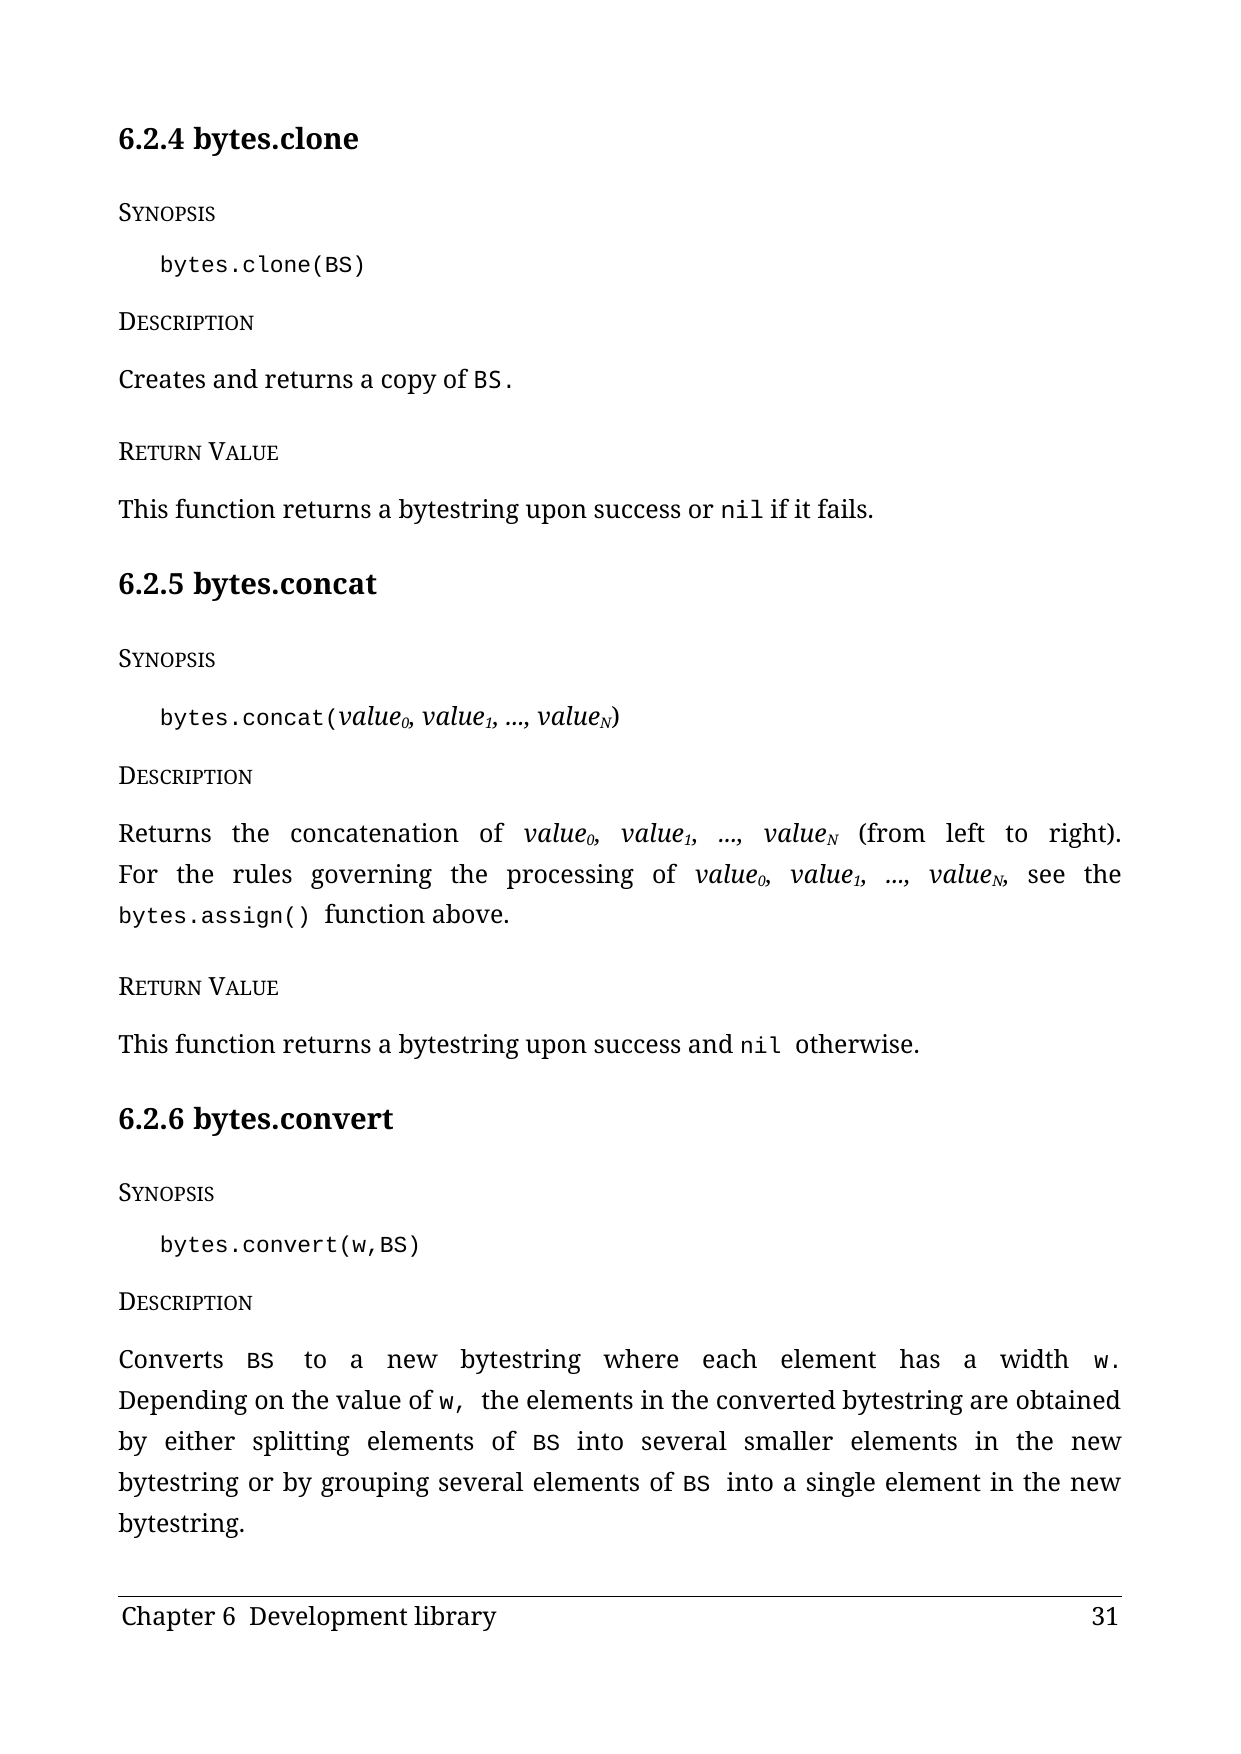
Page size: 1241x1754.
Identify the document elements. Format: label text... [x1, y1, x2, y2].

text This function returns a bytestring upon success or nil if it fails. [118, 492, 1122, 526]
subtitle bytes.convert [118, 1098, 1122, 1138]
text Returns the concatenation of value0, value1, ..., valueN (from left to right). For the rules governing the processing of value0, value1, ..., valueN, see the bytes.assign() function above. [118, 815, 1122, 931]
text bytes.clone(BS) [159, 253, 1122, 279]
subtitle Synopsis [118, 195, 1122, 229]
text bytes.convert(w,BS) [159, 1233, 1122, 1259]
subtitle Description [118, 1284, 1122, 1318]
text Converts BS to a new bytestring where each element has a width w. Depending on the value of w, the elements in the converted bytestring are obtained by either splitting elements of BS into several smaller elements in the new bytestring or by grouping several elements of BS into a single element in the new bytestring. [118, 1342, 1122, 1539]
text This function returns a bytestring upon success and nil otherwise. [118, 1027, 1122, 1061]
subtitle Synopsis [118, 640, 1122, 674]
subtitle Return Value [118, 969, 1122, 1003]
text bytes.concat(value0, value1, ..., valueN) [159, 699, 1122, 733]
subtitle Description [118, 304, 1122, 338]
subtitle Return Value [118, 434, 1122, 468]
subtitle bytes.clone [118, 118, 1122, 158]
subtitle Description [118, 757, 1122, 791]
subtitle Synopsis [118, 1175, 1122, 1209]
subtitle bytes.concat [118, 563, 1122, 603]
text Creates and returns a copy of BS. [118, 362, 1122, 396]
